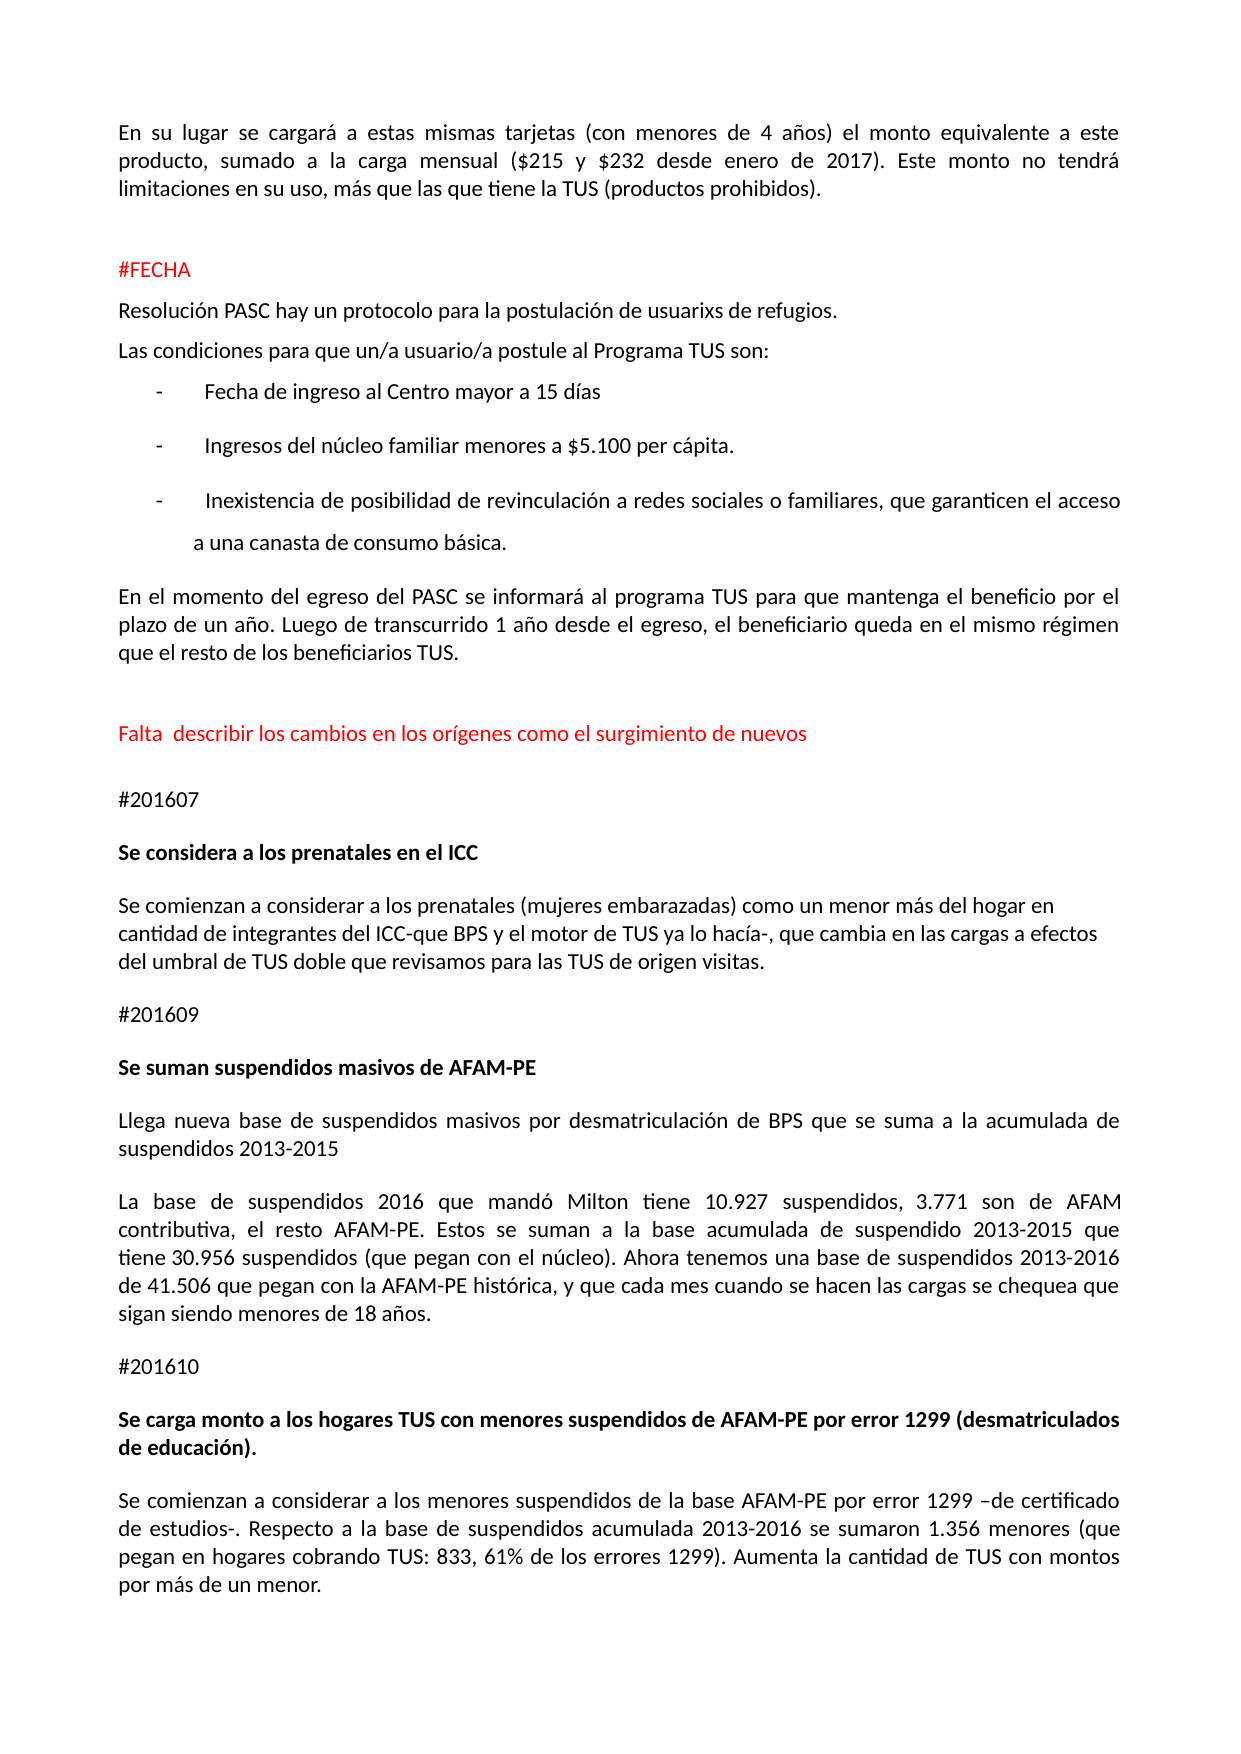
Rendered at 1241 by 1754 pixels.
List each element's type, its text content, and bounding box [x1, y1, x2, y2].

text En el momento del egreso del PASC se informará al programa TUS para que mantenga el beneficio por el plazo de un año. Luego de transcurrido 1 año desde el egreso, el beneficiario queda en el mismo régimen que el resto de los beneficiarios TUS. [118, 582, 1122, 666]
text Se comienzan a considerar a los menores suspendidos de la base AFAM-PE por error 1299 –de certificado de estudios-. Respecto a la base de suspendidos acumulada 2013-2016 se sumaron 1.356 menores (que pegan en hogares cobrando TUS: 833, 61% de los errores 1299). Aumenta la cantidad de TUS con montos por más de un menor. [118, 1486, 1122, 1598]
text #FECHA [118, 255, 1122, 283]
text #201607 [118, 785, 1122, 813]
text Se considera a los prenatales en el ICC [118, 838, 1122, 866]
text Las condiciones para que un/a usuario/a postule al Programa TUS son: [118, 336, 1122, 364]
text Se suman suspendidos masivos de AFAM-PE [118, 1053, 1122, 1081]
text La base de suspendidos 2016 que mandó Milton tiene 10.927 suspendidos, 3.771 son de AFAM contributiva, el resto AFAM-PE. Estos se suman a la base acumulada de suspendido 2013-2015 que tiene 30.956 suspendidos (que pegan con el núcleo). Ahora tenemos una base de suspendidos 2013-2016 de 41.506 que pegan con la AFAM-PE histórica, y que cada mes cuando se hacen las cargas se chequea que sigan siendo menores de 18 años. [118, 1187, 1122, 1327]
text Falta describir los cambios en los orígenes como el surgimiento de nuevos [118, 719, 1122, 747]
text - Ingresos del núcleo familiar menores a $5.100 per cápita. [156, 431, 1122, 459]
text - Fecha de ingreso al Centro mayor a 15 días [156, 377, 1122, 405]
text Resolución PASC hay un protocolo para la postulación de usuarixs de refugios. [118, 296, 1122, 324]
text Llega nueva base de suspendidos masivos por desmatriculación de BPS que se suma a la acumulada de suspendidos 2013-2015 [118, 1106, 1122, 1162]
text Se comienzan a considerar a los prenatales (mujeres embarazadas) como un menor más del hogar en cantidad de integrantes del ICC-que BPS y el motor de TUS ya lo hacía-, que cambia en las cargas a efectos del umbral de TUS doble que revisamos para las TUS de origen visitas. [118, 891, 1122, 975]
text Se carga monto a los hogares TUS con menores suspendidos de AFAM-PE por error 1299 (desmatriculados de educación). [118, 1405, 1122, 1461]
text En su lugar se cargará a estas mismas tarjetas (con menores de 4 años) el monto equivalente a este producto, sumado a la carga mensual ($215 y $232 desde enero de 2017). Este monto no tendrá limitaciones en su uso, más que las que tiene la TUS (productos prohibidos). [118, 118, 1122, 202]
text - Inexistencia de posibilidad de revinculación a redes sociales o familiares, que garanticen el acceso a una canasta de consumo básica. [156, 486, 1122, 556]
text #201610 [118, 1352, 1122, 1380]
text #201609 [118, 1000, 1122, 1028]
